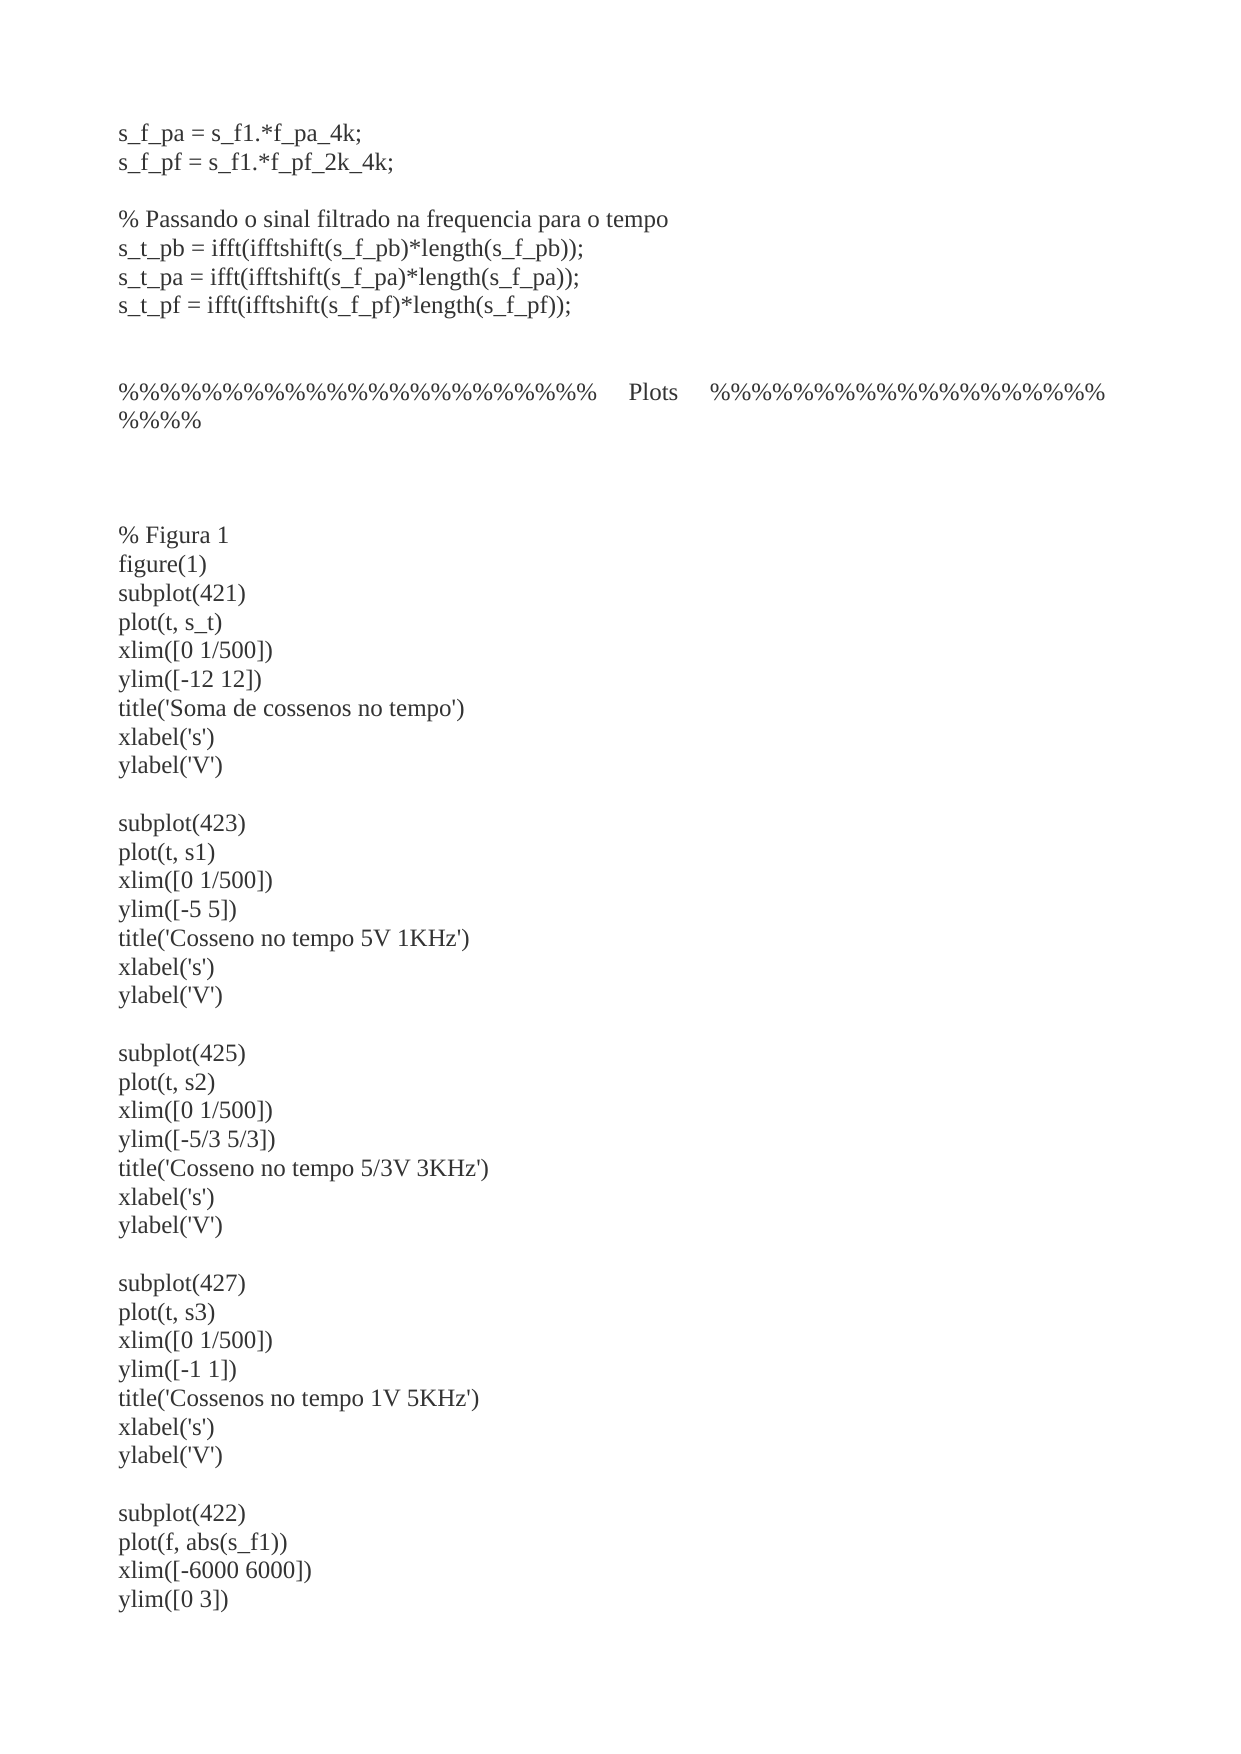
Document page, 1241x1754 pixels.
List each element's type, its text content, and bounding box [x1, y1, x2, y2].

text plot(t, s1) [118, 837, 1122, 866]
text xlabel('s') [118, 1412, 1122, 1441]
text s_f_pa = s_f1.*f_pa_4k; [118, 118, 1122, 147]
text title('Cossenos no tempo 1V 5KHz') [118, 1383, 1122, 1412]
text subplot(422) [118, 1498, 1122, 1527]
text ylabel('V') [118, 1211, 1122, 1239]
text s_f_pf = s_f1.*f_pf_2k_4k; [118, 147, 1122, 176]
text % Passando o sinal filtrado na frequencia para o tempo [118, 204, 1122, 233]
text ylabel('V') [118, 751, 1122, 779]
text % Figura 1 [118, 521, 1122, 549]
text %%%%%%%%%%%%%%%%%%%%%%% Plots %%%%%%%%%%%%%%%%%%%%%%% [118, 377, 1122, 434]
text plot(t, s2) [118, 1067, 1122, 1096]
text subplot(423) [118, 808, 1122, 837]
text xlim([0 1/500]) [118, 1326, 1122, 1354]
text ylim([0 3]) [118, 1584, 1122, 1613]
text xlabel('s') [118, 952, 1122, 981]
text s_t_pa = ifft(ifftshift(s_f_pa)*length(s_f_pa)); [118, 262, 1122, 291]
text ylabel('V') [118, 1441, 1122, 1469]
text title('Cosseno no tempo 5/3V 3KHz') [118, 1153, 1122, 1182]
text ylim([-1 1]) [118, 1354, 1122, 1383]
text s_t_pb = ifft(ifftshift(s_f_pb)*length(s_f_pb)); [118, 233, 1122, 262]
text subplot(425) [118, 1038, 1122, 1067]
text ylim([-5 5]) [118, 894, 1122, 923]
text title('Cosseno no tempo 5V 1KHz') [118, 923, 1122, 952]
text ylim([-12 12]) [118, 664, 1122, 693]
text xlim([-6000 6000]) [118, 1556, 1122, 1584]
text ylim([-5/3 5/3]) [118, 1124, 1122, 1153]
text subplot(421) [118, 578, 1122, 607]
text s_t_pf = ifft(ifftshift(s_f_pf)*length(s_f_pf)); [118, 291, 1122, 319]
text xlim([0 1/500]) [118, 636, 1122, 664]
text plot(f, abs(s_f1)) [118, 1527, 1122, 1556]
text xlabel('s') [118, 1182, 1122, 1211]
text subplot(427) [118, 1268, 1122, 1297]
text ylabel('V') [118, 981, 1122, 1009]
text xlim([0 1/500]) [118, 866, 1122, 894]
text plot(t, s_t) [118, 607, 1122, 636]
text title('Soma de cossenos no tempo') [118, 693, 1122, 722]
text plot(t, s3) [118, 1297, 1122, 1326]
text xlim([0 1/500]) [118, 1096, 1122, 1124]
text figure(1) [118, 549, 1122, 578]
text xlabel('s') [118, 722, 1122, 751]
